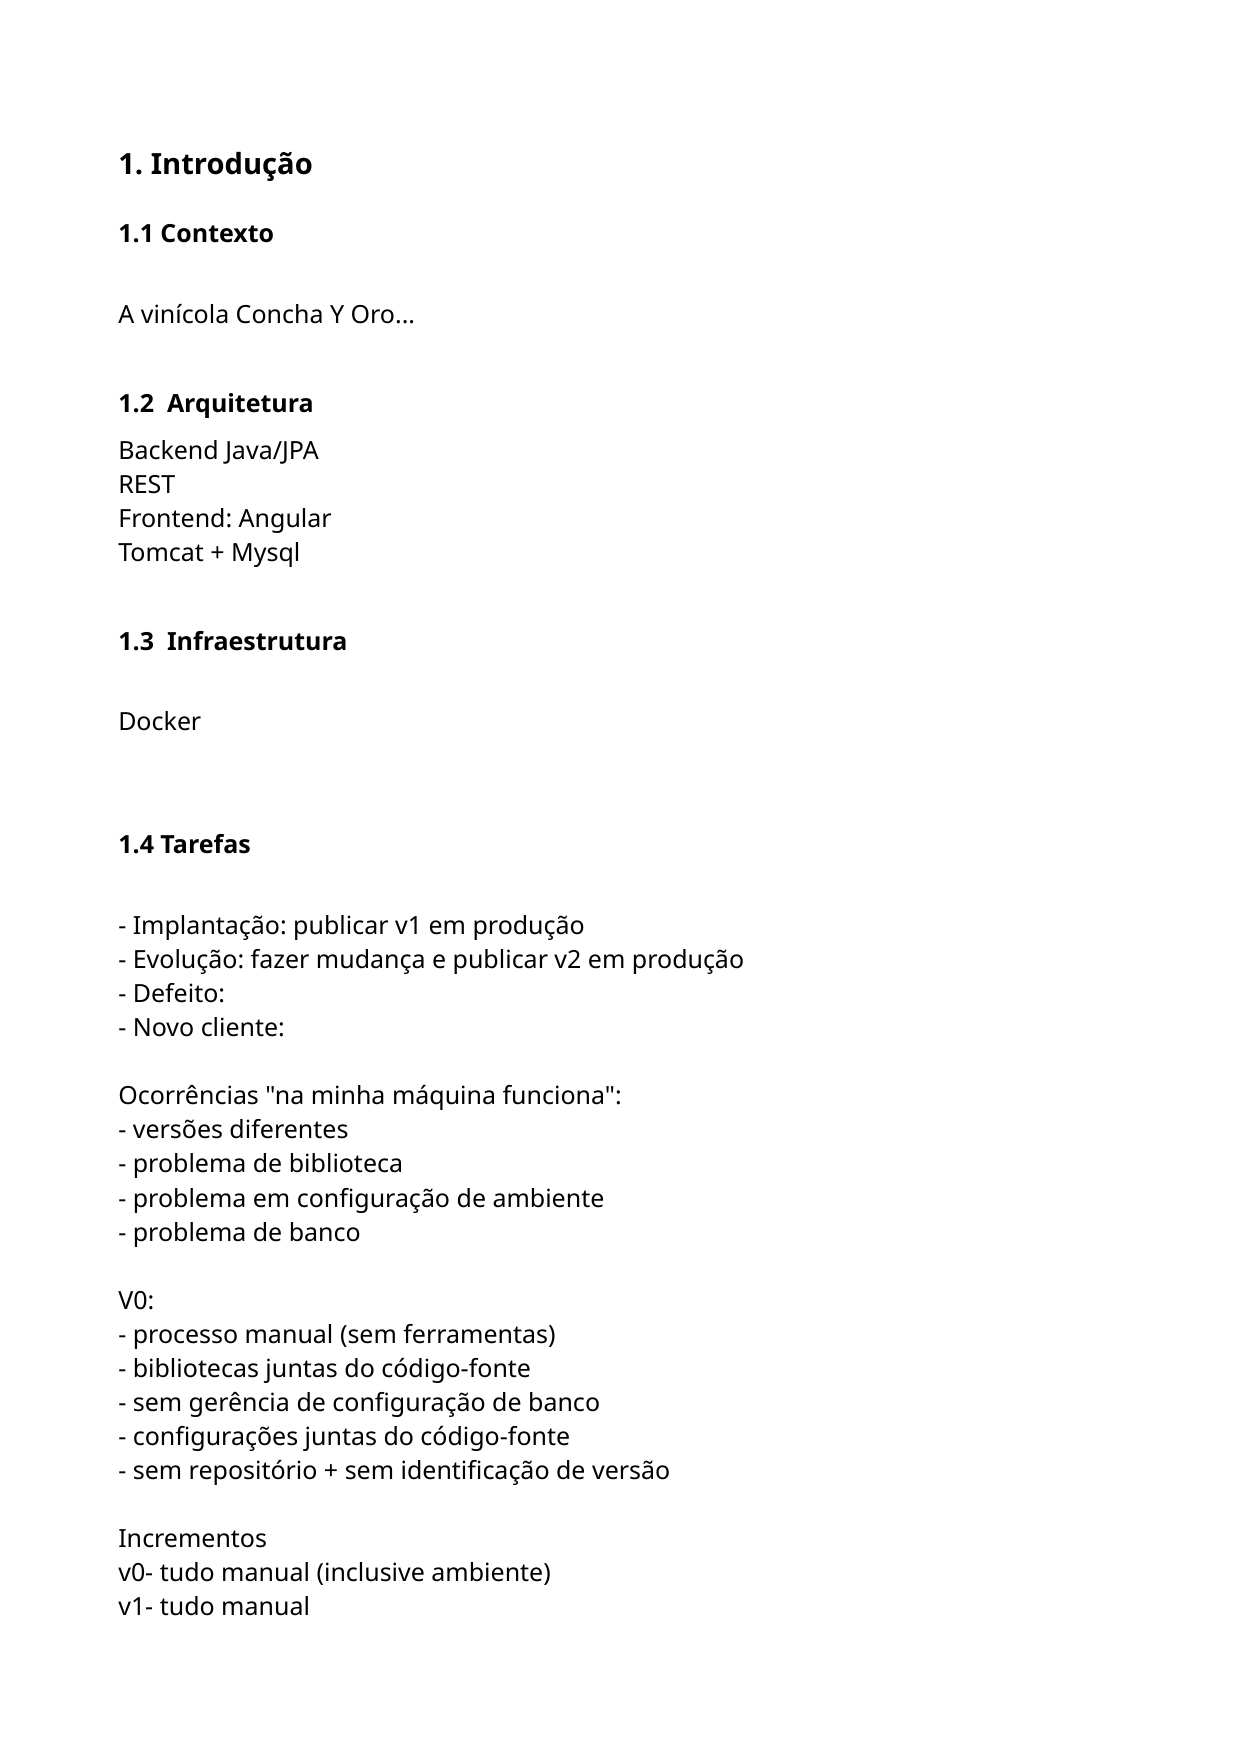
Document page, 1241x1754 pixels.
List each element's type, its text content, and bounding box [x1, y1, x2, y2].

text REST [118, 466, 1122, 500]
text - sem gerência de configuração de banco [118, 1384, 1122, 1419]
subtitle 1.2 Arquitetura [118, 386, 1122, 420]
text - versões diferentes [118, 1112, 1122, 1146]
text - bibliotecas juntas do código-fonte [118, 1351, 1122, 1384]
text Ocorrências "na minha máquina funciona": [118, 1078, 1122, 1112]
subtitle 1. Introdução [118, 143, 1122, 183]
subtitle 1.3 Infraestrutura [118, 623, 1122, 657]
text V0: [118, 1282, 1122, 1316]
text Frontend: Angular [118, 500, 1122, 534]
text Backend Java/JPA [118, 432, 1122, 466]
text - problema de banco [118, 1214, 1122, 1248]
text - problema de biblioteca [118, 1146, 1122, 1180]
text Incrementos [118, 1521, 1122, 1555]
text - processo manual (sem ferramentas) [118, 1316, 1122, 1351]
text - Novo cliente: [118, 1010, 1122, 1044]
text - Evolução: fazer mudança e publicar v2 em produção [118, 942, 1122, 976]
text - problema em configuração de ambiente [118, 1180, 1122, 1214]
text v1- tudo manual [118, 1589, 1122, 1623]
subtitle 1.4 Tarefas [118, 827, 1122, 861]
text Tomcat + Mysql [118, 534, 1122, 568]
text A vinícola Concha Y Oro... [118, 297, 1122, 331]
text - sem repositório + sem identificação de versão [118, 1453, 1122, 1487]
text - configurações juntas do código-fonte [118, 1419, 1122, 1453]
subtitle 1.1 Contexto [118, 216, 1122, 250]
text - Defeito: [118, 976, 1122, 1010]
text v0- tudo manual (inclusive ambiente) [118, 1555, 1122, 1589]
text Docker [118, 704, 1122, 738]
text - Implantação: publicar v1 em produção [118, 908, 1122, 942]
